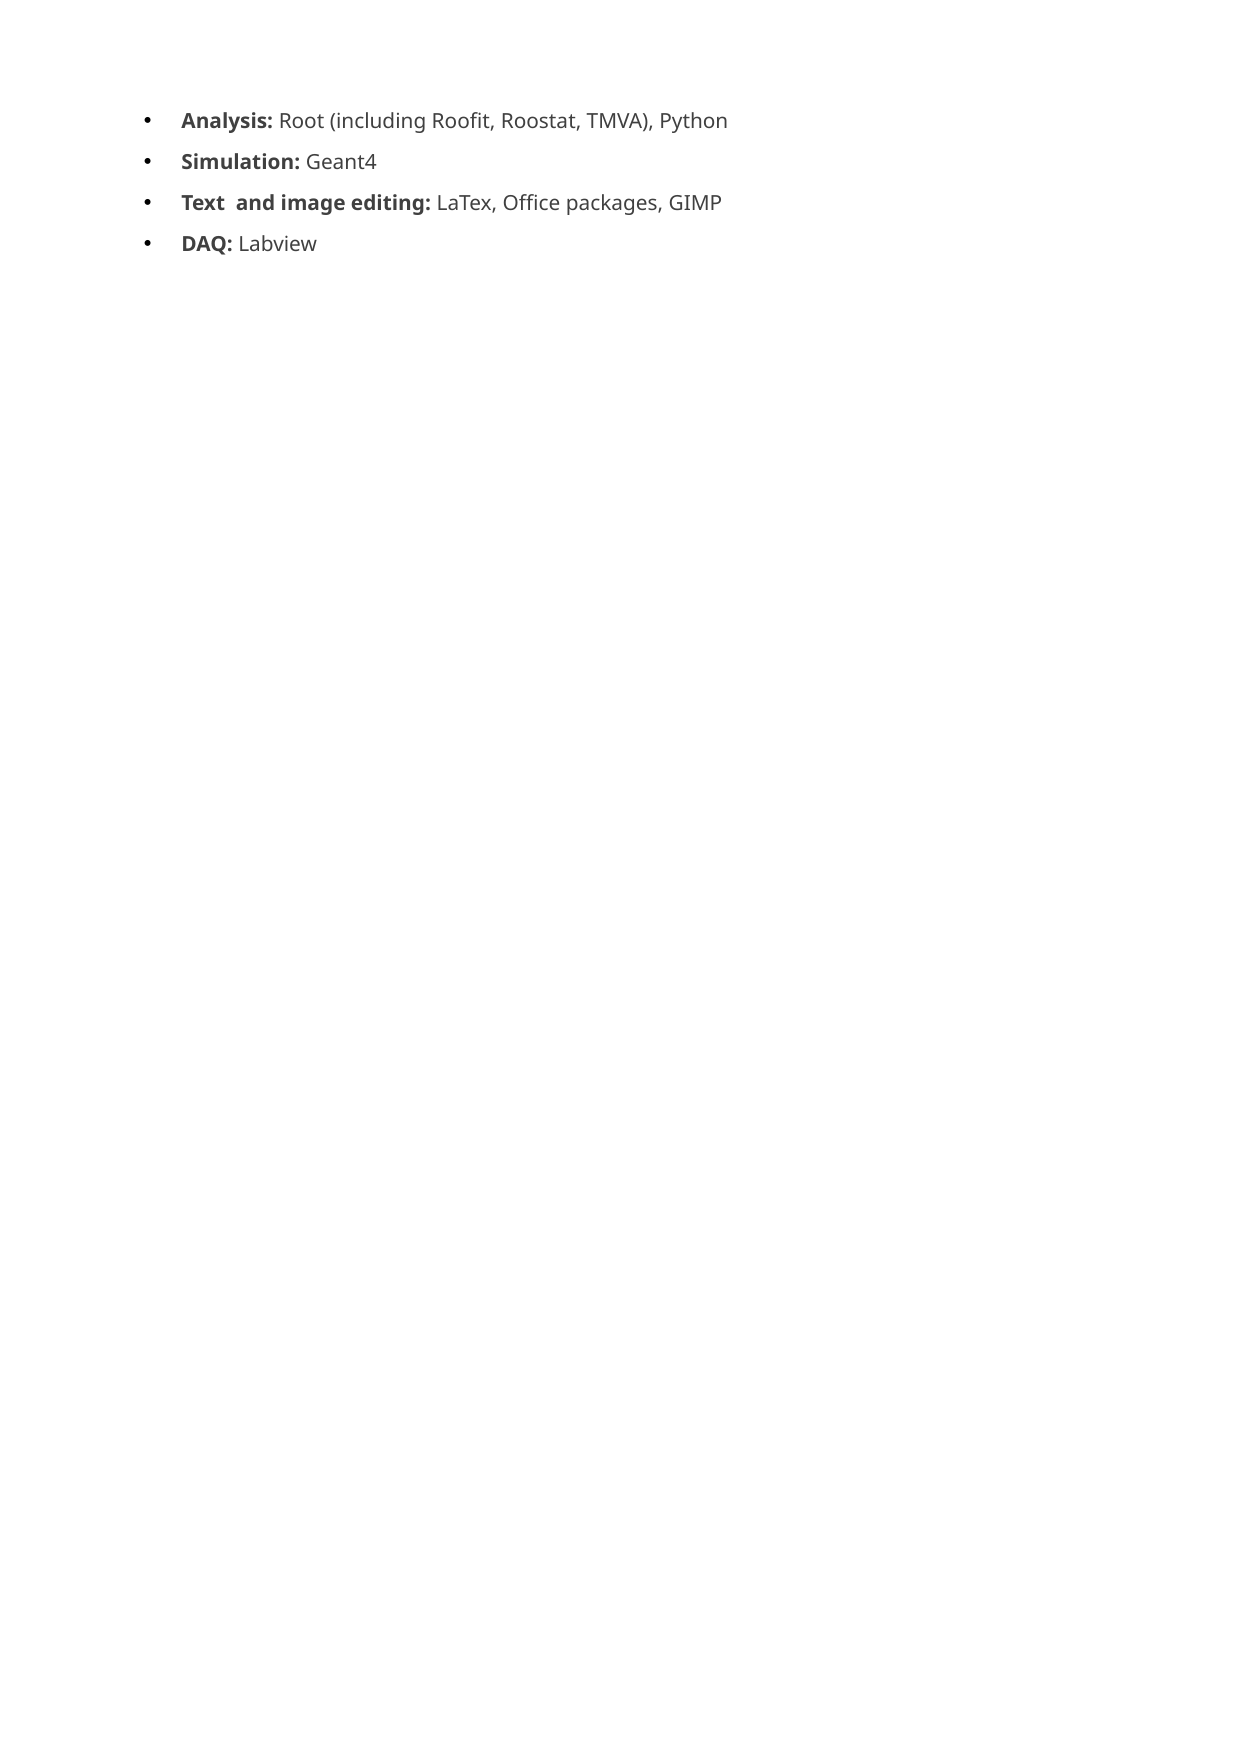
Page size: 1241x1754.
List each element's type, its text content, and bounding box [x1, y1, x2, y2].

list Analysis: Root (including Roofit, Roostat, TMVA), Python [144, 106, 1134, 135]
list Simulation: Geant4 [144, 147, 1134, 176]
list DAQ: Labview [144, 229, 1134, 257]
list Text and image editing: LaTex, Office packages, GIMP [144, 188, 1134, 217]
